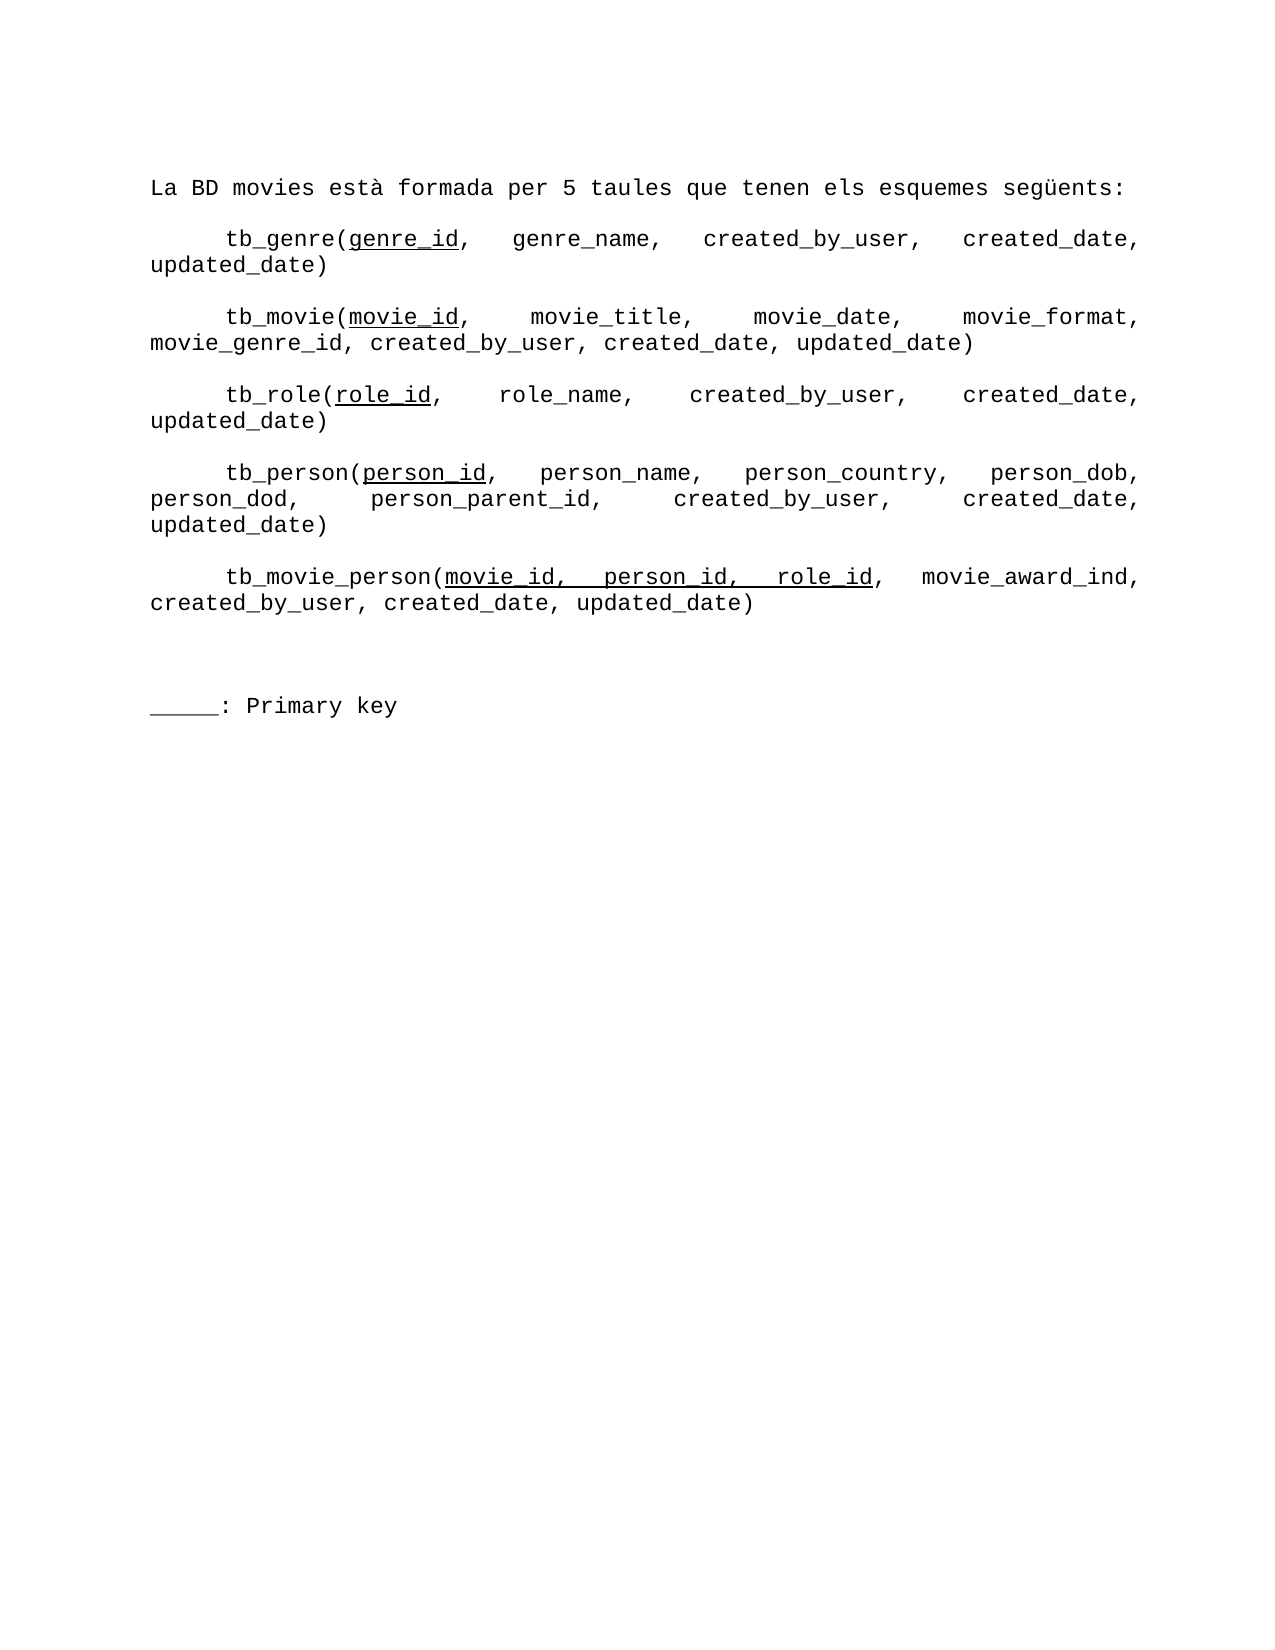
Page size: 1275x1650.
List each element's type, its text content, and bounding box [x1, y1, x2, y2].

text tb_genre(genre_id, genre_name, created_by_user, created_date, updated_date) [150, 228, 1142, 280]
text tb_movie(movie_id, movie_title, movie_date, movie_format, movie_genre_id, created_by_user, created_date, updated_date) [150, 306, 1142, 357]
text tb_role(role_id, role_name, created_by_user, created_date, updated_date) [150, 383, 1142, 435]
text tb_person(person_id, person_name, person_country, person_dob, person_dod, person_parent_id, created_by_user, created_date, updated_date) [150, 461, 1142, 539]
text tb_movie_person(movie_id, person_id, role_id, movie_award_ind, created_by_user, created_date, updated_date) [150, 565, 1142, 617]
text La BD movies està formada per 5 taules que tenen els esquemes següents: [150, 176, 1142, 202]
text _____: Primary key [150, 695, 1142, 721]
